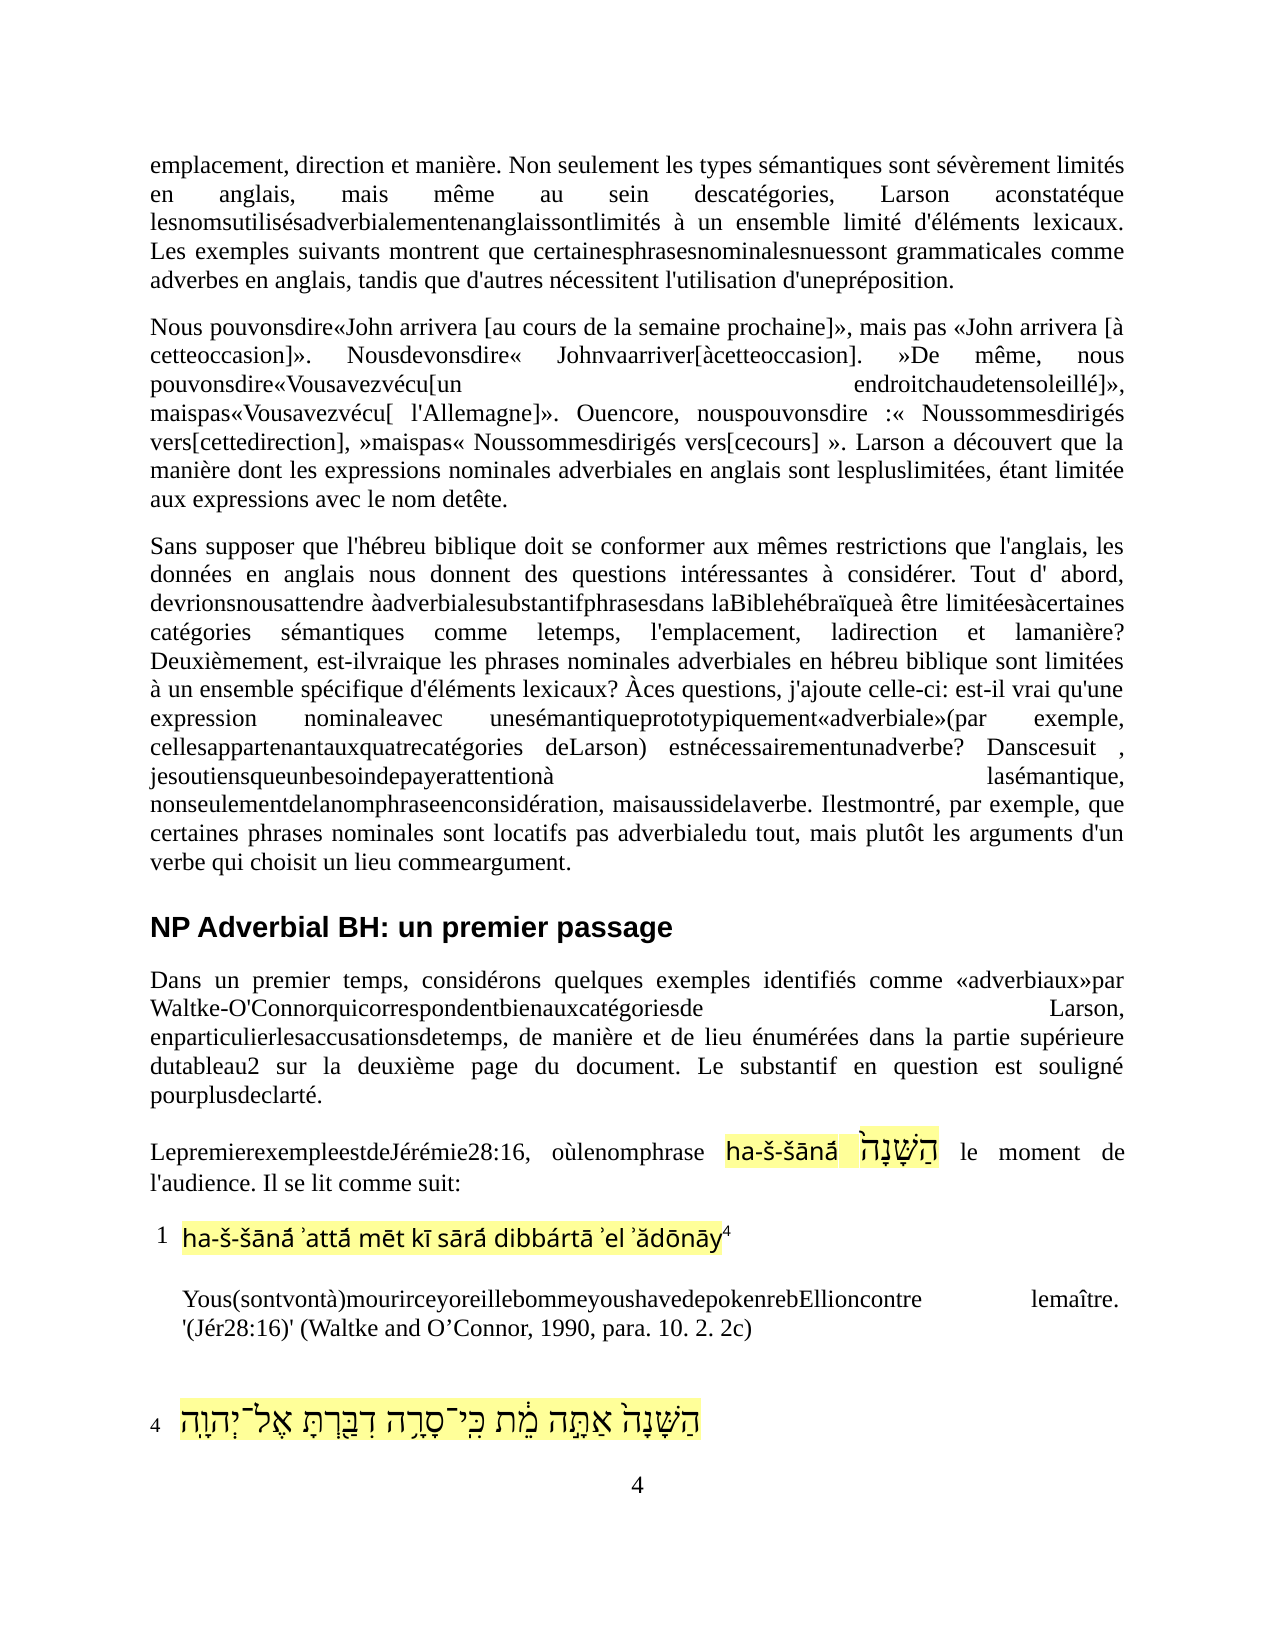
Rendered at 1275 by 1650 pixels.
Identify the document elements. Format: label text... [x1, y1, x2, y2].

table_cell Yous(sontvontà)mourirceyoreillebommeyoushavedepokenrebEllioncontre lemaître. '(Jér28:16)' (Waltke and O’Connor, 1990, para. 10. 2. 2c) [176, 1269, 1125, 1356]
table_cell [150, 1269, 176, 1356]
table_header 1 [150, 1206, 176, 1269]
text Nous pouvonsdire«John arrivera [au cours de la semaine prochaine]», mais pas «John arrivera [à cetteoccasion]». Nousdevonsdire« Johnvaarriver[àcetteoccasion]. »De même, nous pouvonsdire«Vousavezvécu[un endroitchaudetensoleillé]», maispas«Vousavezvécu[ l'Allemagne]». Ouencore, nouspouvonsdire :« Noussommesdirigés vers[cettedirection], »maispas« Noussommesdirigés vers[cecours] ». Larson a découvert que la manière dont les expressions nominales adverbiales en anglais sont lespluslimitées, étant limitée aux expressions avec le nom detête. [150, 312, 1125, 513]
text emplacement, direction et manière. Non seulement les types sémantiques sont sévèrement limités en anglais, mais même au sein descatégories, Larson aconstatéque lesnomsutilisésadverbialementenanglaissontlimités à un ensemble limité d'éléments lexicaux. Les exemples suivants montrent que certainesphrasesnominalesnuessont grammaticales comme adverbes en anglais, tandis que d'autres nécessitent l'utilisation d'unepréposition. [150, 150, 1125, 294]
table_header ha-š-šānā́ ʾattā́ mēt kī sārā́ dibbártā ʾel ʾădōnāy [176, 1206, 1125, 1269]
subtitle NP Adverbial BH: un premier passage [150, 910, 1125, 943]
text Dans un premier temps, considérons quelques exemples identifiés comme «adverbiaux»par Waltke-O'Connorquicorrespondentbienauxcatégoriesde Larson, enparticulierlesaccusationsdetemps, de manière et de lieu énumérées dans la partie supérieure dutableau2 sur la deuxième page du document. Le substantif en question est souligné pourplusdeclarté. [150, 965, 1125, 1108]
text Sans supposer que l'hébreu biblique doit se conformer aux mêmes restrictions que l'anglais, les données en anglais nous donnent des questions intéressantes à considérer. Tout d' abord, devrionsnousattendre àadverbialesubstantifphrasesdans laBiblehébraïqueà être limitéesàcertaines catégories sémantiques comme letemps, l'emplacement, ladirection et lamanière? Deuxièmement, est-ilvraique les phrases nominales adverbiales en hébreu biblique sont limitées à un ensemble spécifique d'éléments lexicaux? Àces questions, j'ajoute celle-ci: est-il vrai qu'une expression nominaleavec unesémantiqueprototypiquement«adverbiale»(par exemple, cellesappartenantauxquatrecatégories deLarson) estnécessairementunadverbe? Danscesuit , jesoutiensqueunbesoindepayerattentionà lasémantique, nonseulementdelanomphraseenconsidération, maisaussidelaverbe. Ilestmontré, par exemple, que certaines phrases nominales sont locatifs pas adverbialedu tout, mais plutôt les arguments d'un verbe qui choisit un lieu commeargument. [150, 531, 1125, 876]
text LepremierexempleestdeJérémie28:16, oùlenomphrase ha-š-šānā́ הַשָּׁנָה֙ le moment de l'audience. Il se lit comme suit: [150, 1126, 1125, 1197]
